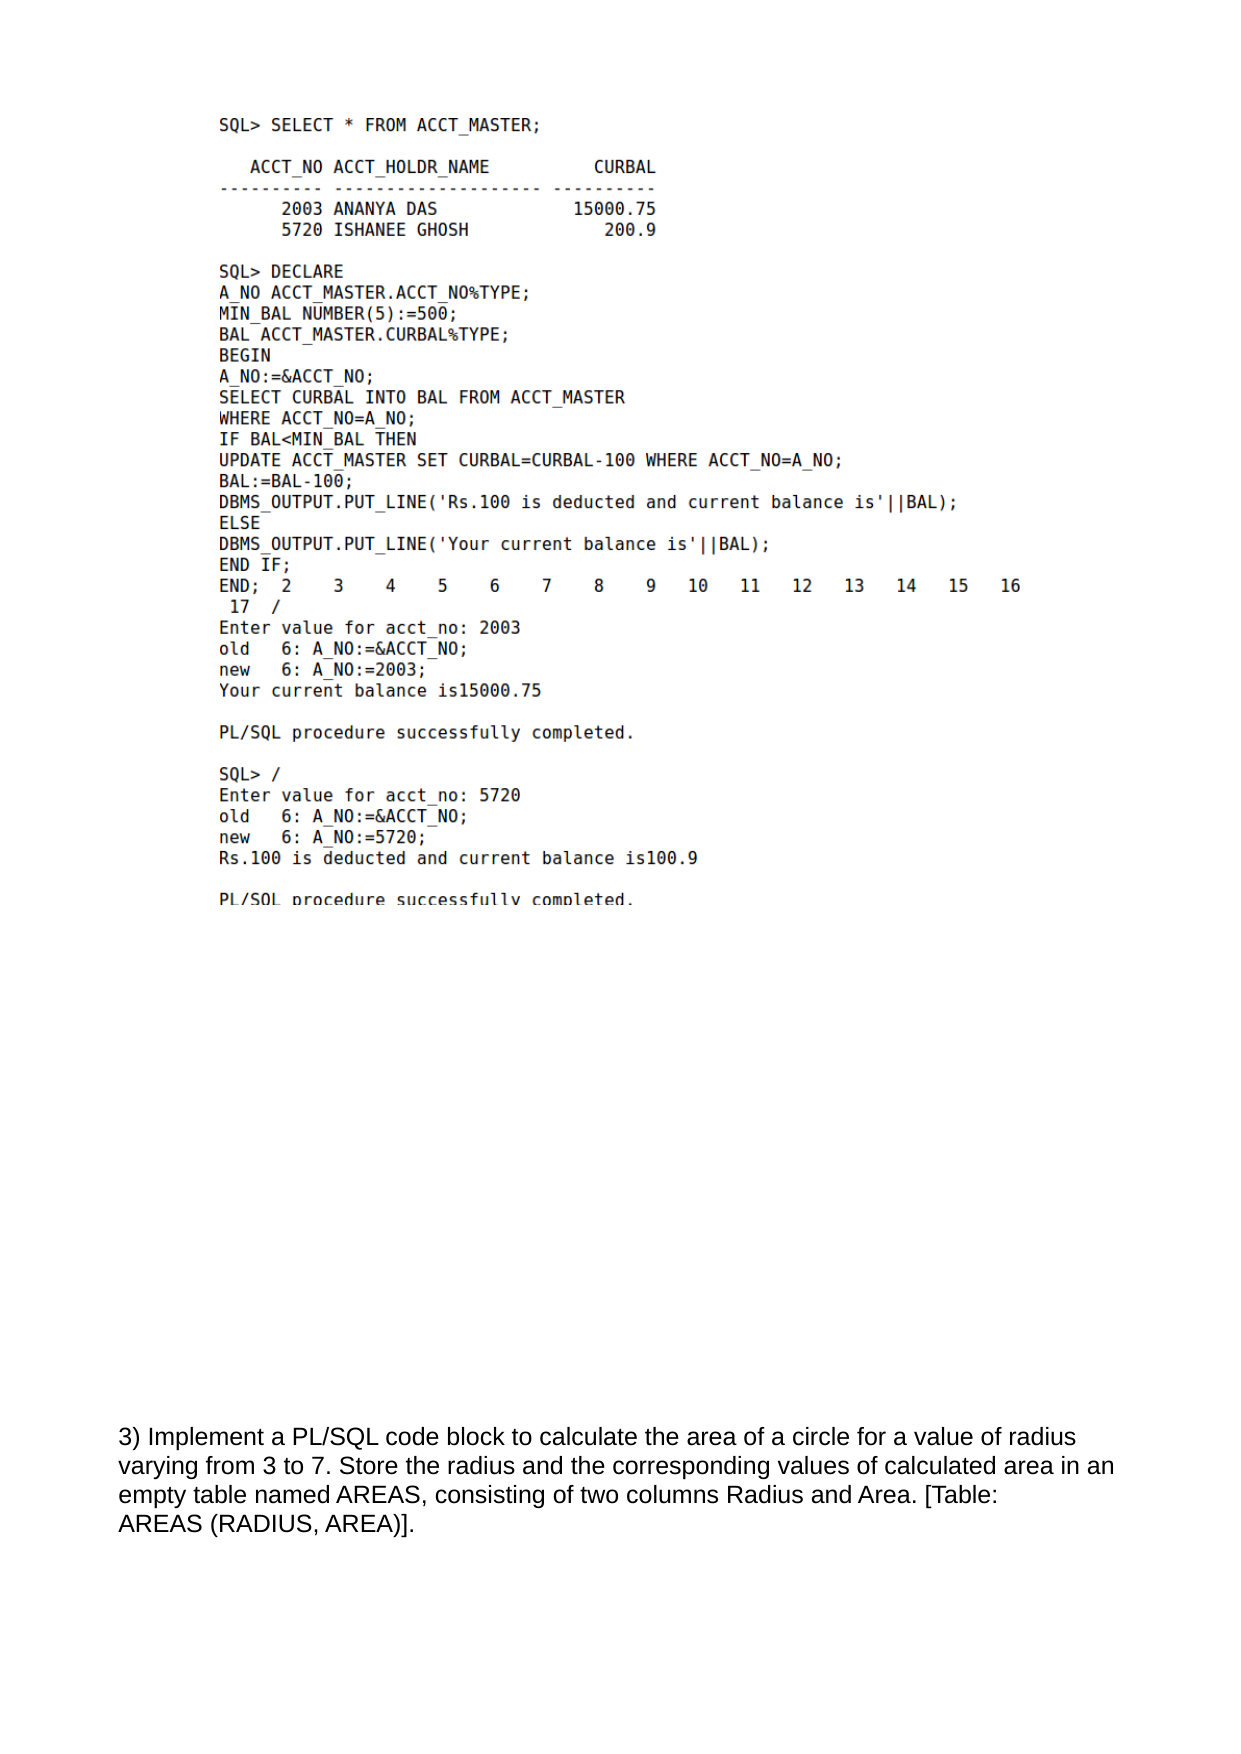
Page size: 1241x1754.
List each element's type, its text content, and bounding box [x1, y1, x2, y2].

picture [220, 118, 1021, 905]
text 3) Implement a PL/SQL code block to calculate the area of a circle for a value of radius varying from 3 to 7. Store the radius and the corresponding values of calculated area in an empty table named AREAS, consisting of two columns Radius and Area. [Table: AREAS (RADIUS, AREA)]. [118, 1422, 1122, 1537]
